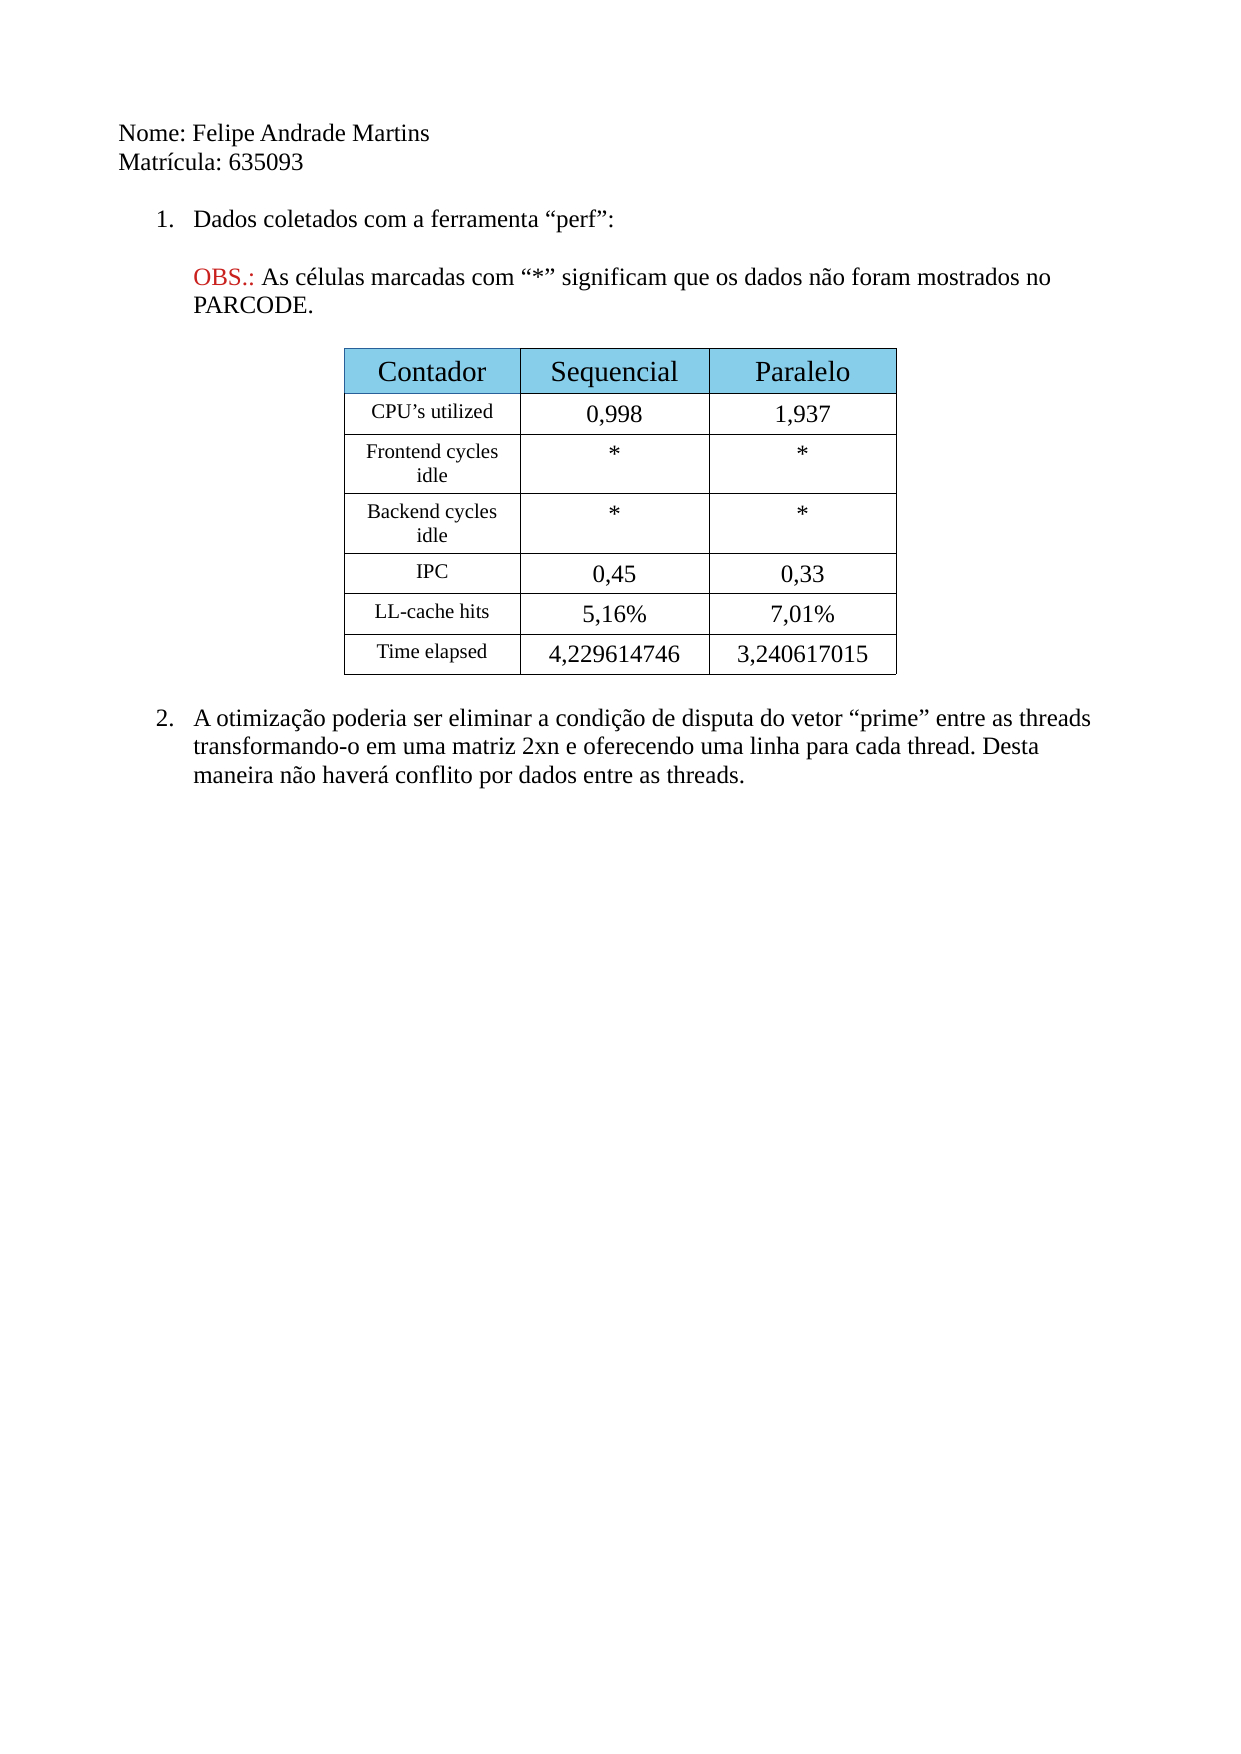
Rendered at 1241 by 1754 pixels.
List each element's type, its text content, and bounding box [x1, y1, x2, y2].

table_cell 7,01% [710, 594, 896, 633]
table_cell * [710, 435, 896, 493]
table_cell IPC [345, 554, 520, 593]
table_cell Frontend cycles idle [345, 435, 520, 493]
table_cell * [710, 494, 896, 553]
text Matrícula: 635093 [118, 147, 1122, 176]
table_cell 3,240617015 [710, 635, 896, 674]
table_cell 0,33 [710, 554, 896, 593]
table_cell CPU’s utilized [345, 394, 520, 433]
table_cell * [521, 494, 709, 553]
table_cell 5,16% [521, 594, 709, 633]
table_cell 0,998 [521, 394, 709, 433]
table_header Contador [345, 349, 520, 393]
table_cell * [521, 435, 709, 493]
table_cell 1,937 [710, 394, 896, 433]
table_header Paralelo [710, 349, 896, 393]
table_cell Time elapsed [345, 635, 520, 674]
table_cell LL-cache hits [345, 594, 520, 633]
table_cell 4,229614746 [521, 635, 709, 674]
table_cell Backend cycles idle [345, 494, 520, 553]
table_header Sequencial [521, 349, 709, 393]
text Nome: Felipe Andrade Martins [118, 118, 1122, 147]
table_cell 0,45 [521, 554, 709, 593]
list A otimização poderia ser eliminar a condição de disputa do vetor “prime” entre as threads transformando-o em uma matriz 2xn e oferecendo uma linha para cada thread. Desta maneira não haverá conflito por dados entre as threads. [156, 703, 1122, 789]
list Dados coletados com a ferramenta “perf”: OBS.: As células marcadas com “*” significam que os dados não foram mostrados no PARCODE. [156, 204, 1122, 348]
